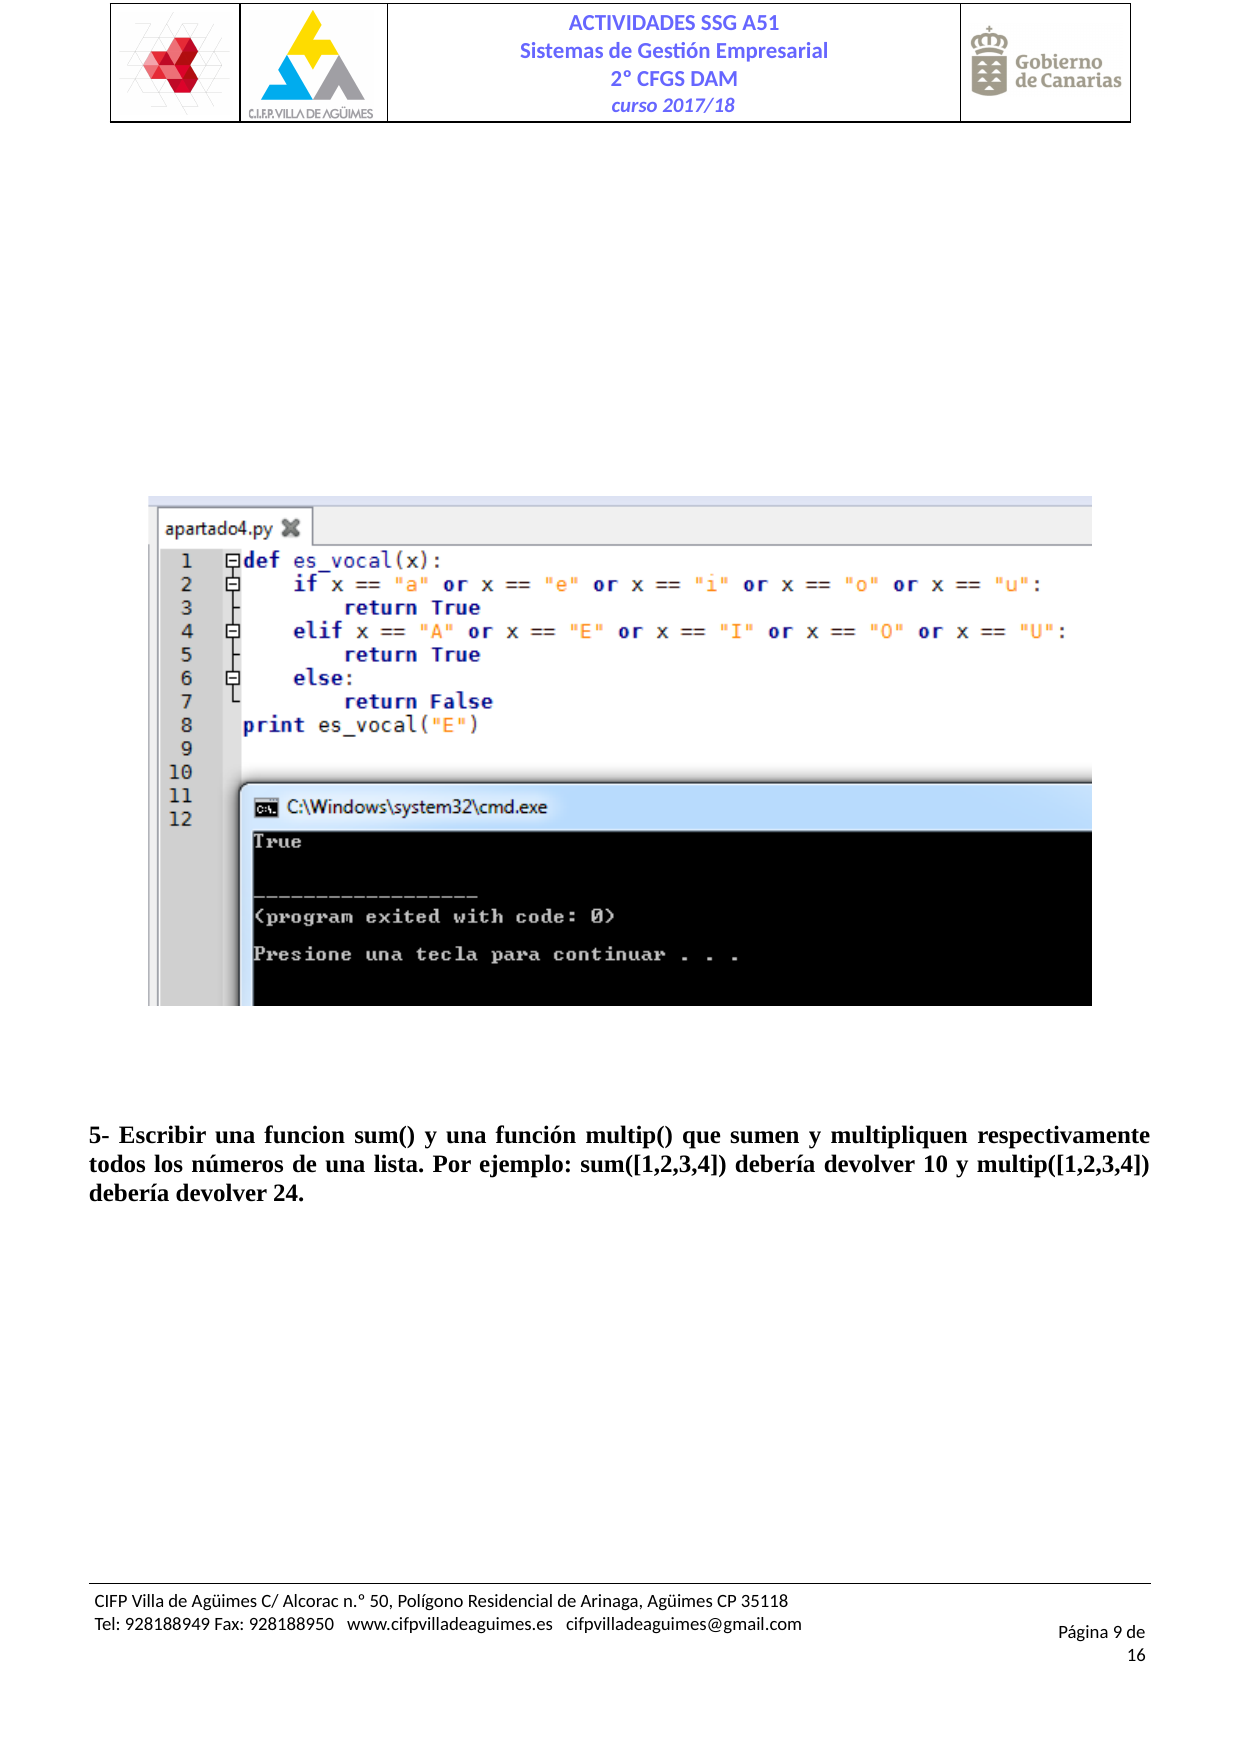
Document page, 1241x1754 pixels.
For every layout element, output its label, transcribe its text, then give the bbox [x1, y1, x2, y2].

text 5- Escribir una funcion sum() y una función multip() que sumen y multipliquen respectivamente todos los números de una lista. Por ejemplo: sum([1,2,3,4]) debería devolver 10 y multip([1,2,3,4]) debería devolver 24. [89, 1121, 1152, 1207]
